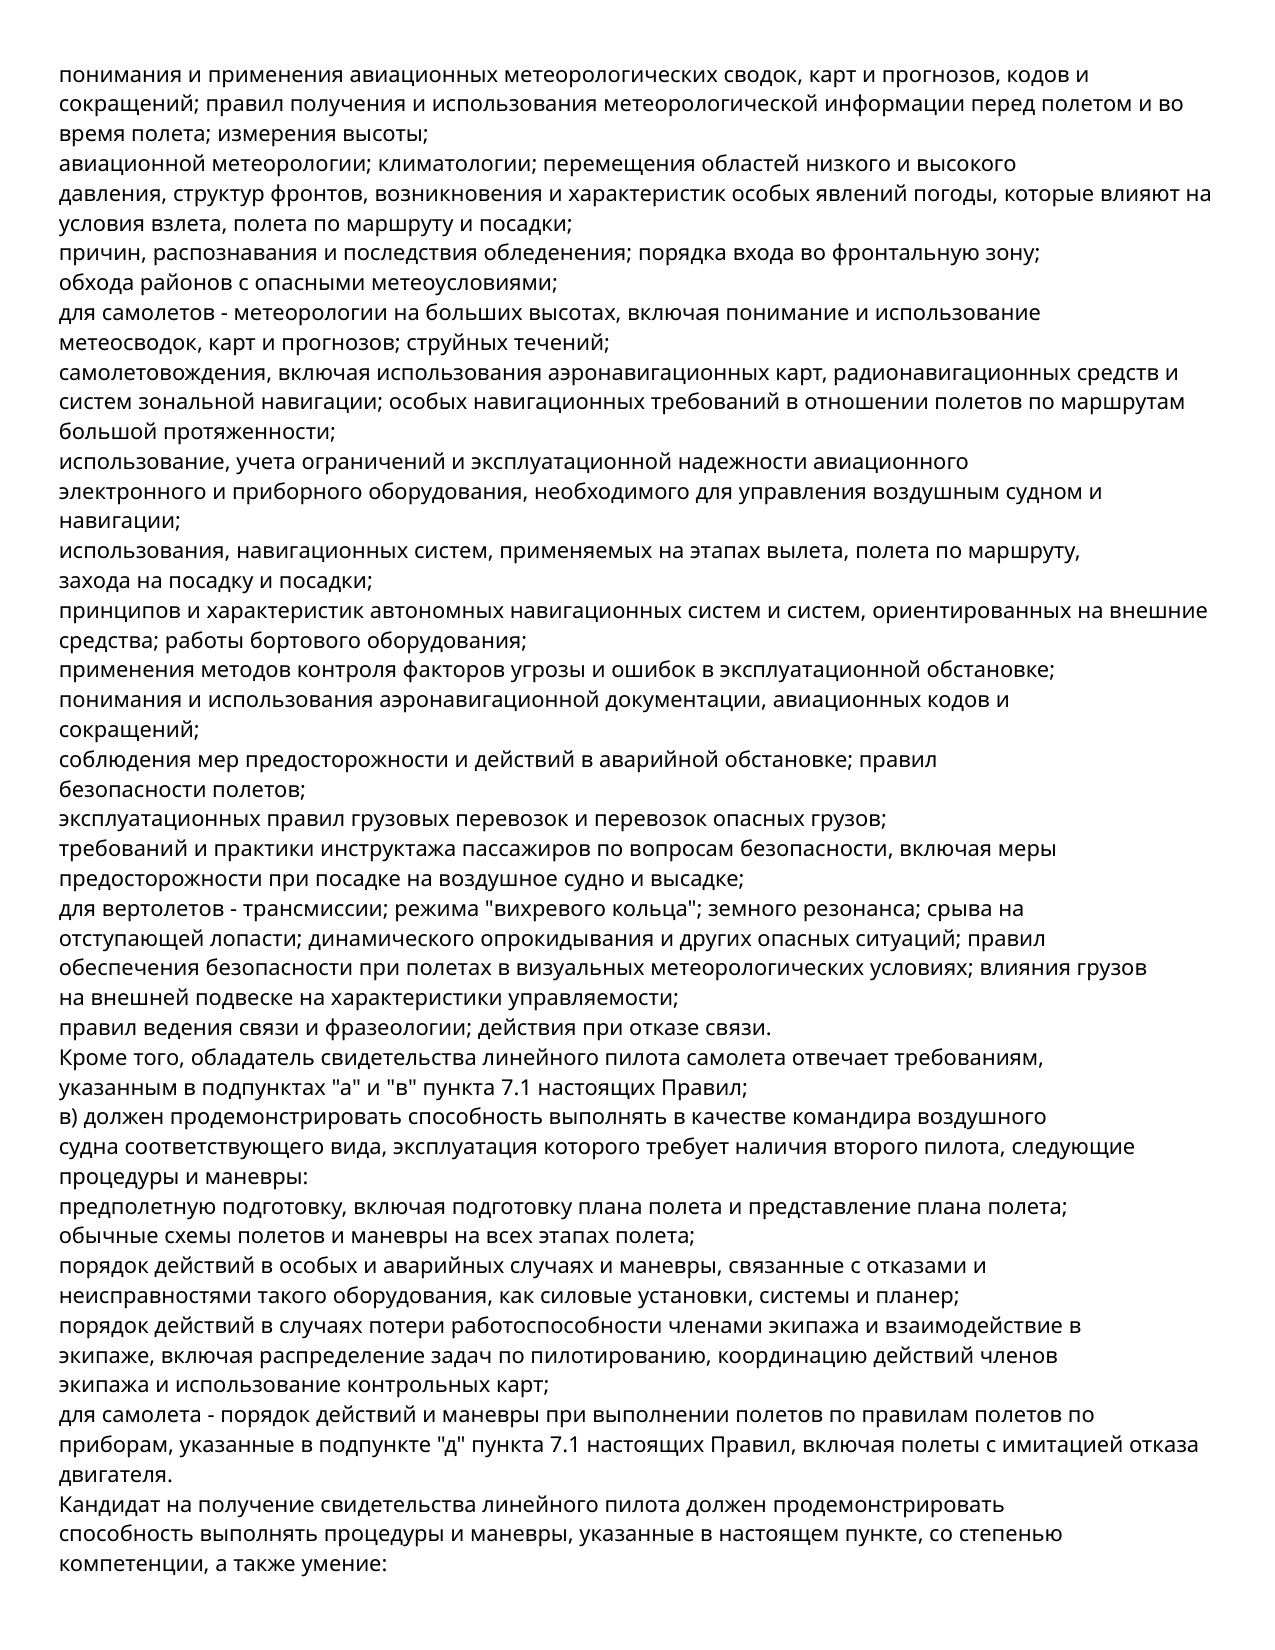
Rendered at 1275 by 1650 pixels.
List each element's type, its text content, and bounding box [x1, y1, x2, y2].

text захода на посадку и посадки; [58, 565, 1216, 595]
text соблюдения мер предосторожности и действий в аварийной обстановке; правил [58, 744, 1216, 773]
text на внешней подвеске на характеристики управляемости; [58, 982, 1216, 1012]
text электронного и приборного оборудования, необходимого для управления воздушным судном и навигации; [58, 476, 1216, 535]
text требований и практики инструктажа пассажиров по вопросам безопасности, включая меры предосторожности при посадке на воздушное судно и высадке; [58, 833, 1216, 893]
text судна соответствующего вида, эксплуатация которого требует наличия второго пилота, следующие процедуры и маневры: [58, 1131, 1216, 1191]
text Кандидат на получение свидетельства линейного пилота должен продемонстрировать [58, 1488, 1216, 1518]
text обхода районов с опасными метеоусловиями; [58, 267, 1216, 297]
text понимания и применения авиационных метеорологических сводок, карт и прогнозов, кодов и сокращений; правил получения и использования метеорологической информации перед полетом и во время полета; измерения высоты; [58, 58, 1216, 148]
text для самолета - порядок действий и маневры при выполнении полетов по правилам полетов по приборам, указанные в подпункте "д" пункта 7.1 настоящих Правил, включая полеты с имитацией отказа двигателя. [58, 1399, 1216, 1488]
text порядок действий в особых и аварийных случаях и маневры, связанные с отказами и [58, 1250, 1216, 1280]
text для вертолетов - трансмиссии; режима "вихревого кольца"; земного резонанса; срыва на [58, 893, 1216, 922]
text указанным в подпунктах "а" и "в" пункта 7.1 настоящих Правил; [58, 1071, 1216, 1101]
text метеосводок, карт и прогнозов; струйных течений; [58, 327, 1216, 356]
text применения методов контроля факторов угрозы и ошибок в эксплуатационной обстановке; [58, 654, 1216, 684]
text отступающей лопасти; динамического опрокидывания и других опасных ситуаций; правил [58, 922, 1216, 952]
text предполетную подготовку, включая подготовку плана полета и представление плана полета; [58, 1191, 1216, 1220]
text экипаже, включая распределение задач по пилотированию, координацию действий членов [58, 1339, 1216, 1369]
text авиационной метеорологии; климатологии; перемещения областей низкого и высокого [58, 148, 1216, 178]
text безопасности полетов; [58, 773, 1216, 803]
text в) должен продемонстрировать способность выполнять в качестве командира воздушного [58, 1101, 1216, 1131]
text обеспечения безопасности при полетах в визуальных метеорологических условиях; влияния грузов [58, 952, 1216, 982]
text сокращений; [58, 714, 1216, 744]
text порядок действий в случаях потери работоспособности членами экипажа и взаимодействие в [58, 1310, 1216, 1339]
text давления, структур фронтов, возникновения и характеристик особых явлений погоды, которые влияют на условия взлета, полета по маршруту и посадки; [58, 178, 1216, 237]
text принципов и характеристик автономных навигационных систем и систем, ориентированных на внешние средства; работы бортового оборудования; [58, 595, 1216, 654]
text использование, учета ограничений и эксплуатационной надежности авиационного [58, 446, 1216, 476]
text использования, навигационных систем, применяемых на этапах вылета, полета по маршруту, [58, 535, 1216, 565]
text эксплуатационных правил грузовых перевозок и перевозок опасных грузов; [58, 803, 1216, 833]
text причин, распознавания и последствия обледенения; порядка входа во фронтальную зону; [58, 237, 1216, 267]
text для самолетов - метеорологии на больших высотах, включая понимание и использование [58, 297, 1216, 327]
text понимания и использования аэронавигационной документации, авиационных кодов и [58, 684, 1216, 714]
text неисправностями такого оборудования, как силовые установки, системы и планер; [58, 1280, 1216, 1310]
text обычные схемы полетов и маневры на всех этапах полета; [58, 1220, 1216, 1250]
text экипажа и использование контрольных карт; [58, 1369, 1216, 1399]
text Кроме того, обладатель свидетельства линейного пилота самолета отвечает требованиям, [58, 1042, 1216, 1071]
text правил ведения связи и фразеологии; действия при отказе связи. [58, 1012, 1216, 1042]
text способность выполнять процедуры и маневры, указанные в настоящем пункте, со степенью компетенции, а также умение: [58, 1518, 1216, 1578]
text самолетовождения, включая использования аэронавигационных карт, радионавигационных средств и систем зональной навигации; особых навигационных требований в отношении полетов по маршрутам большой протяженности; [58, 356, 1216, 446]
